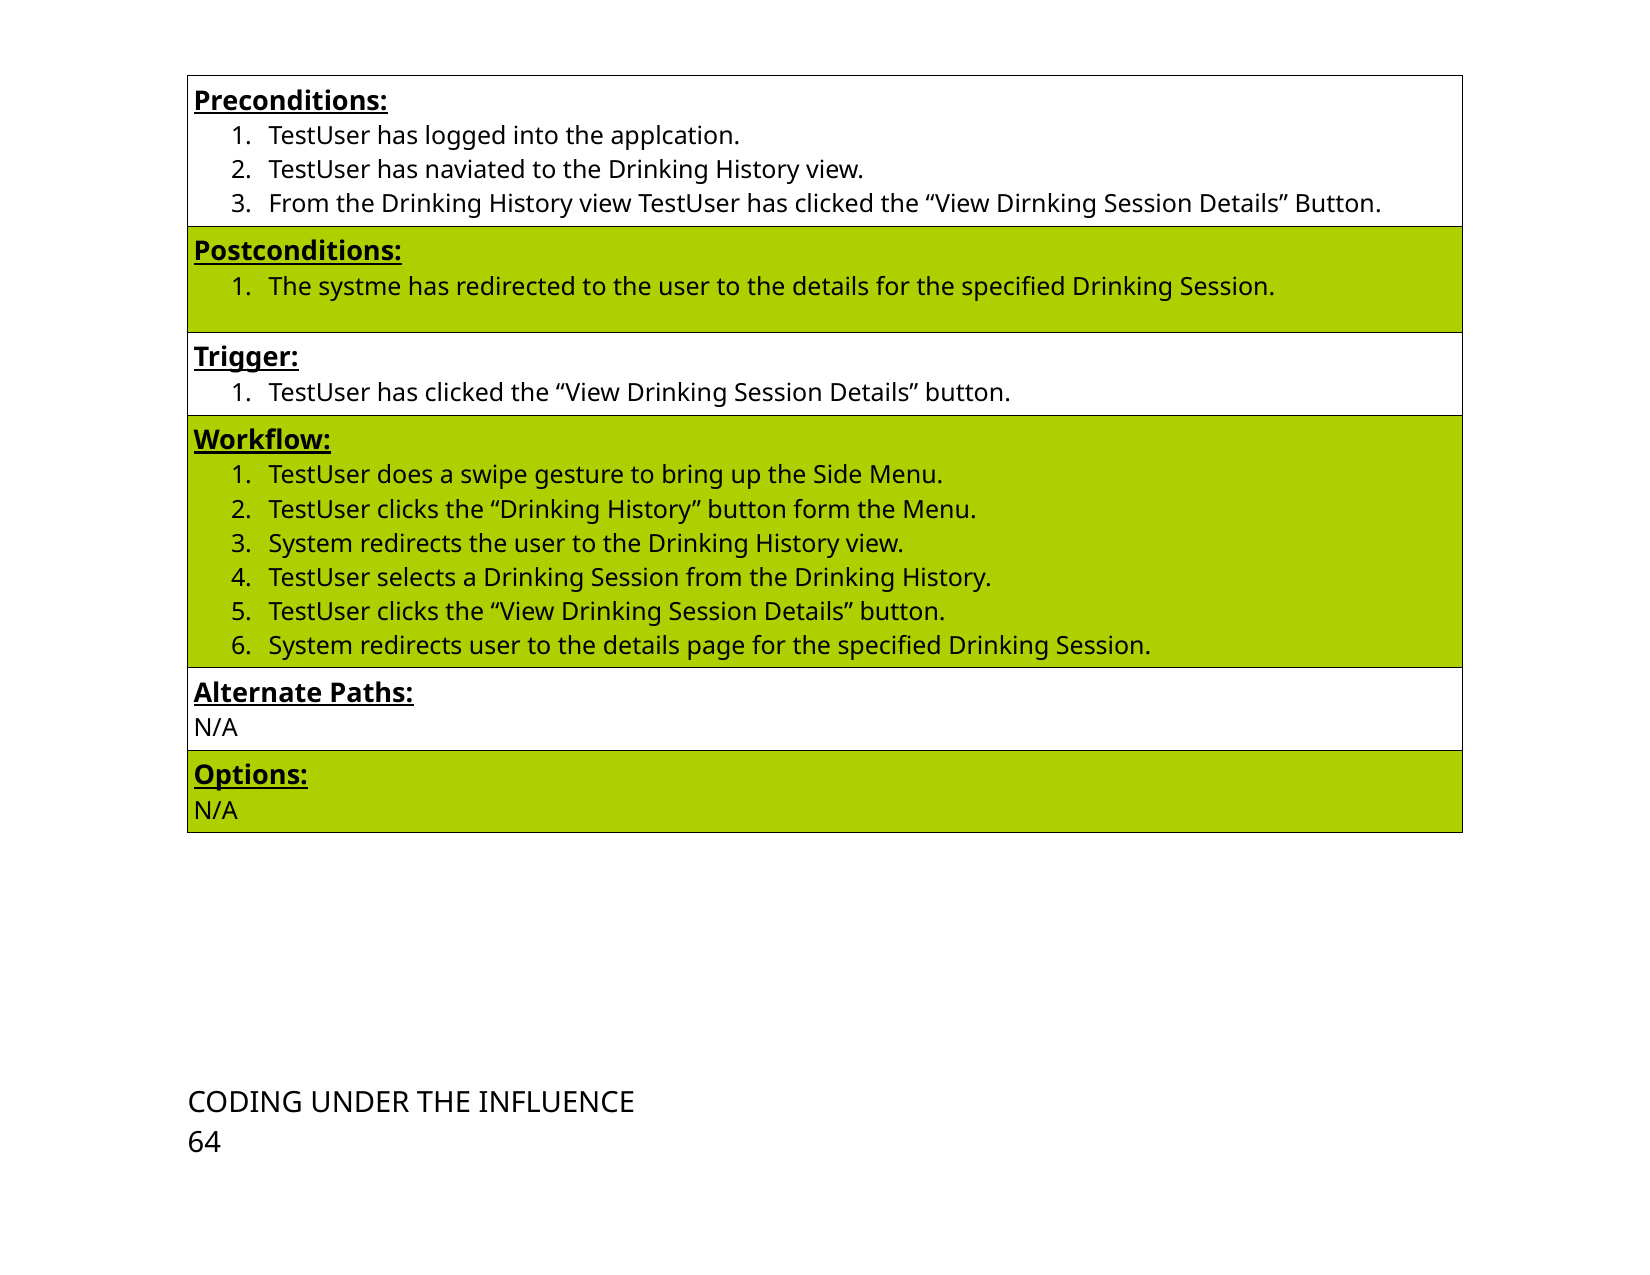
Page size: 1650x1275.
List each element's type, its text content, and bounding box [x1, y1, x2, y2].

table_cell Postconditions: The systme has redirected to the user to the details for the specified Drinking Session. [188, 227, 1462, 332]
table_cell Workflow: TestUser does a swipe gesture to bring up the Side Menu. TestUser clicks the “Drinking History” button form the Menu. System redirects the user to the Drinking History view. TestUser selects a Drinking Session from the Drinking History. TestUser clicks the “View Drinking Session Details” button. System redirects user to the details page for the specified Drinking Session. [188, 416, 1462, 667]
table_cell Alternate Paths: N/A [188, 668, 1462, 750]
table_cell Preconditions: TestUser has logged into the applcation. TestUser has naviated to the Drinking History view. From the Drinking History view TestUser has clicked the “View Dirnking Session Details” Button. [188, 76, 1462, 226]
table_cell Options: N/A [188, 751, 1462, 832]
table_cell Trigger: TestUser has clicked the “View Drinking Session Details” button. [188, 333, 1462, 414]
